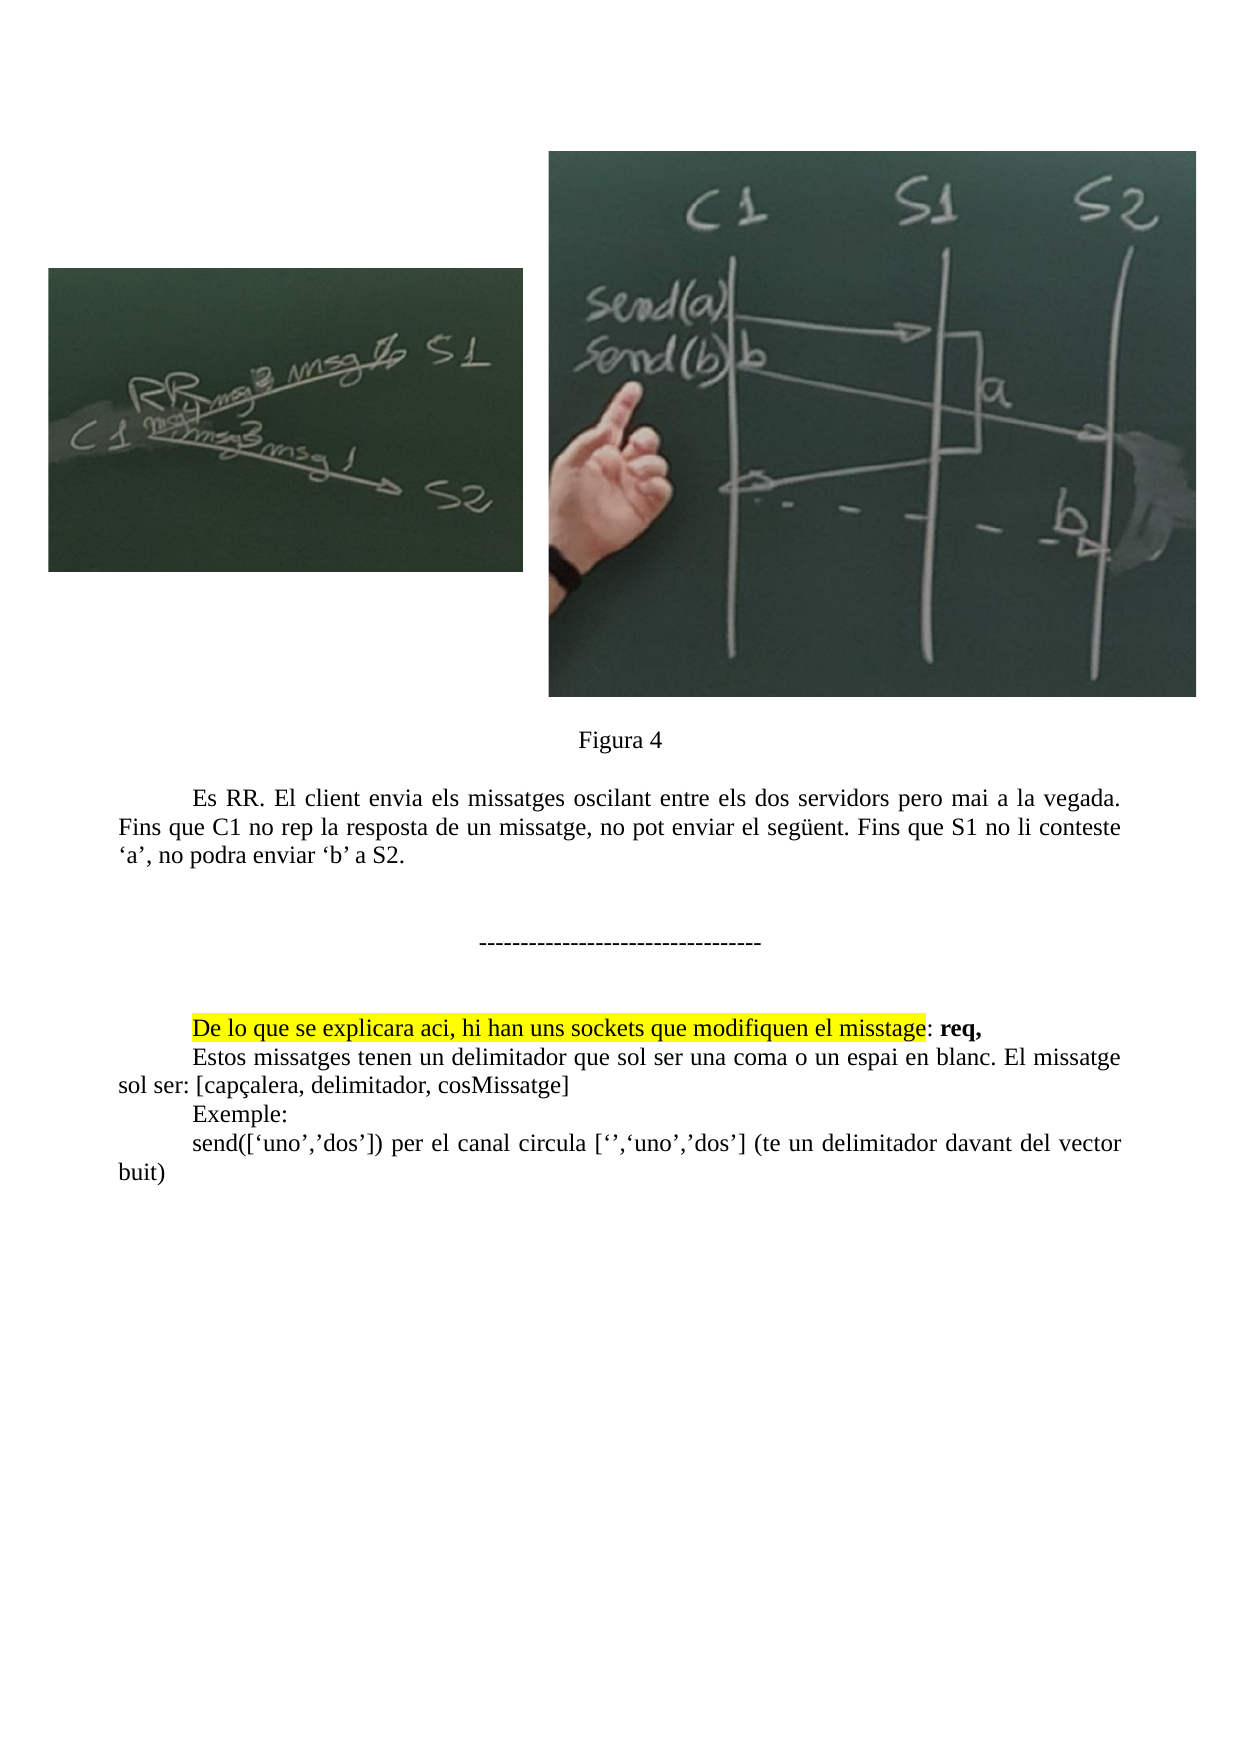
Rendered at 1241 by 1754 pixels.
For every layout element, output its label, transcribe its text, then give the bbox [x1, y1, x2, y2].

text Es RR. El client envia els missatges oscilant entre els dos servidors pero mai a la vegada. Fins que C1 no rep la resposta de un missatge, no pot enviar el següent. Fins que S1 no li conteste ‘a’, no podra enviar ‘b’ a S2. [118, 783, 1122, 869]
picture [48, 268, 523, 572]
text De lo que se explicara aci, hi han uns sockets que modifiquen el misstage: req, [118, 1013, 1122, 1042]
text Exemple: [118, 1099, 1122, 1128]
text Estos missatges tenen un delimitador que sol ser una coma o un espai en blanc. El missatge sol ser: [capçalera, delimitador, cosMissatge] [118, 1042, 1122, 1099]
text Figura 4 [118, 726, 1122, 754]
text ---------------------------------- [118, 927, 1122, 956]
text send([‘uno’,’dos’]) per el canal circula [‘’,‘uno’,’dos’] (te un delimitador davant del vector buit) [118, 1128, 1122, 1186]
picture [548, 151, 1197, 697]
